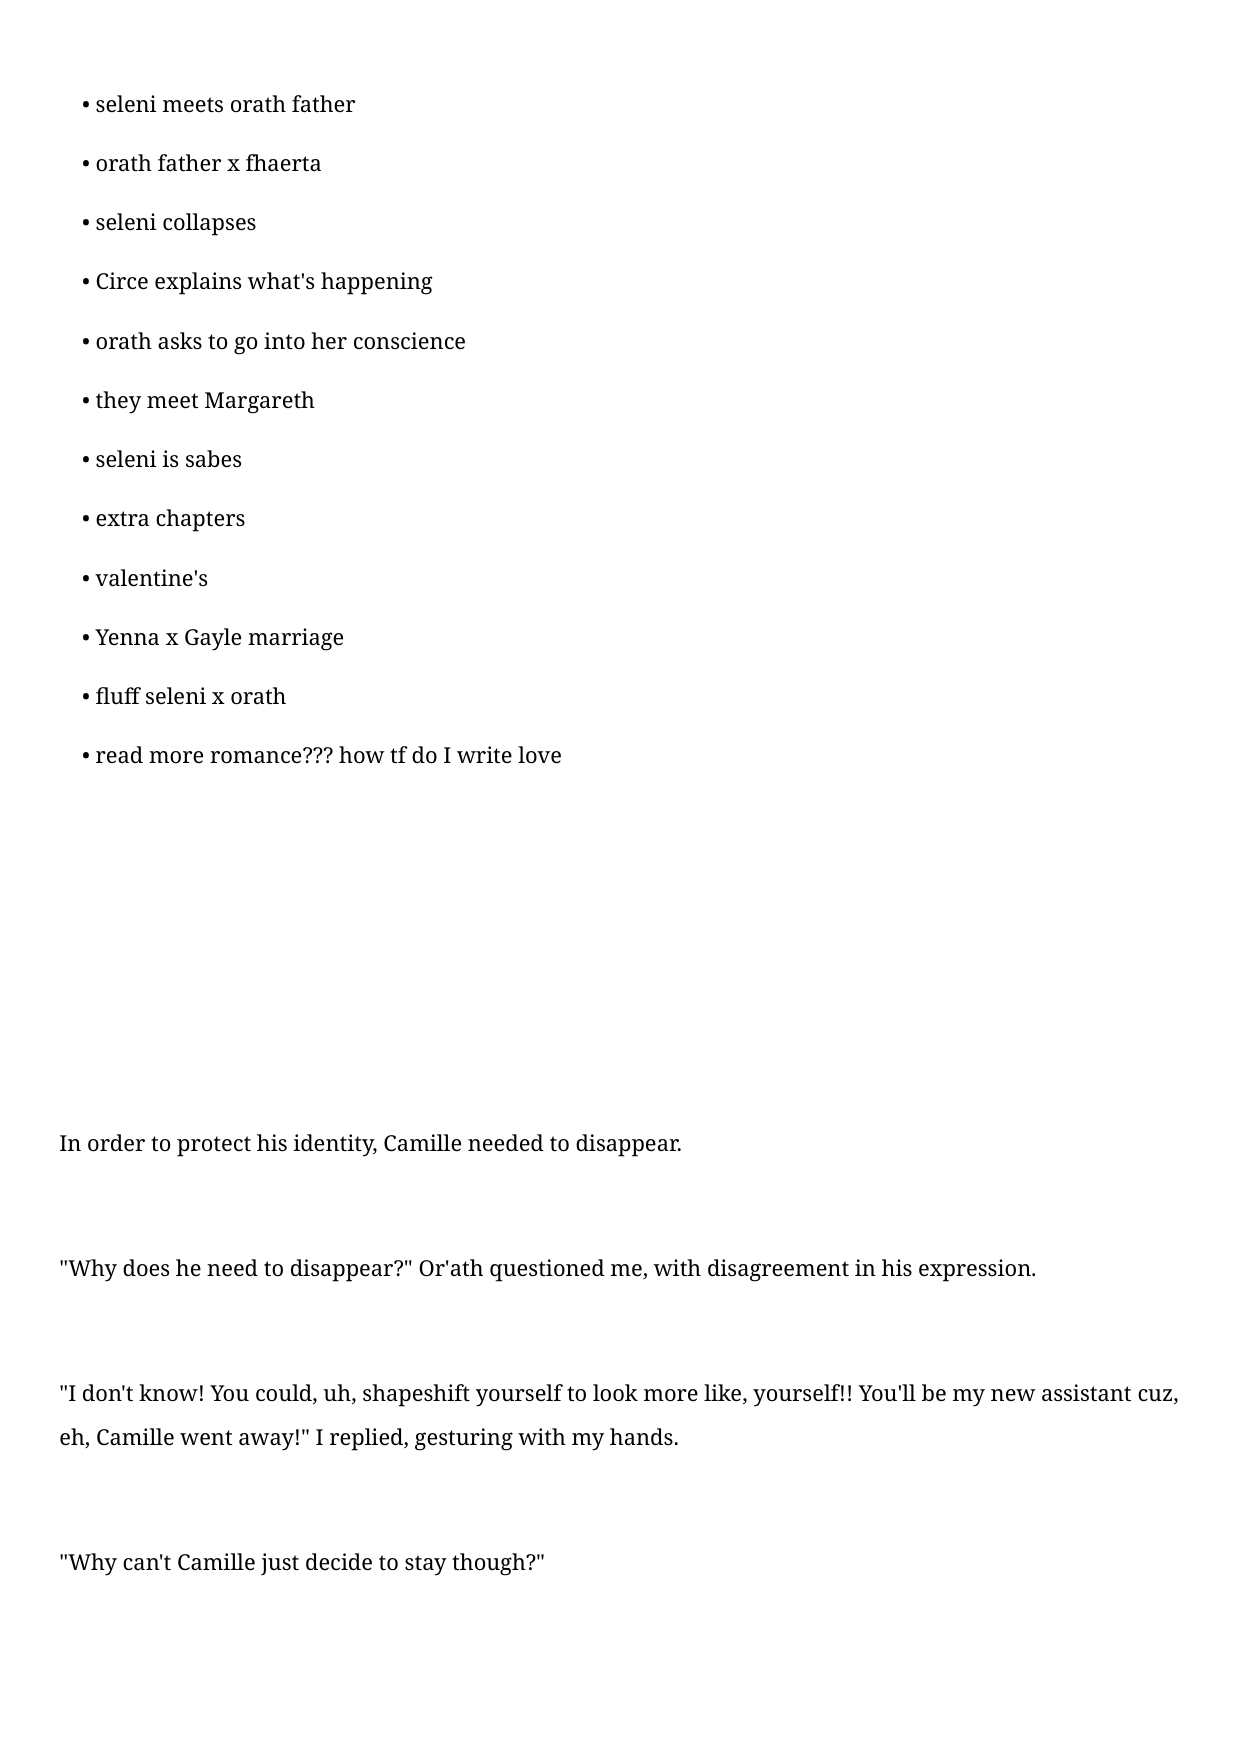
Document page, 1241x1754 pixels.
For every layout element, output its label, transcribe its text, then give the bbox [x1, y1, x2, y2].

text In order to protect his identity, Camille needed to disappear. [59, 1128, 1181, 1158]
text • fluff seleni x orath [59, 681, 1181, 711]
text • orath father x fhaerta [59, 148, 1181, 178]
text • read more romance??? how tf do I write love [59, 741, 1181, 770]
text • valentine's [59, 563, 1181, 592]
text • they meet Margareth [59, 385, 1181, 415]
text "Why can't Camille just decide to stay though?" [59, 1547, 1181, 1577]
text • Yenna x Gayle marriage [59, 622, 1181, 652]
text • seleni is sabes [59, 444, 1181, 474]
text • orath asks to go into her conscience [59, 326, 1181, 355]
text • Circe explains what's happening [59, 266, 1181, 296]
text • seleni meets orath father [59, 88, 1181, 118]
text "Why does he need to disappear?" Or'ath questioned me, with disagreement in his expression. [59, 1253, 1181, 1283]
text "I don't know! You could, uh, shapeshift yourself to look more like, yourself!! You'll be my new assistant cuz, eh, Camille went away!" I replied, gesturing with my hands. [59, 1378, 1181, 1452]
text • seleni collapses [59, 207, 1181, 237]
text • extra chapters [59, 503, 1181, 533]
